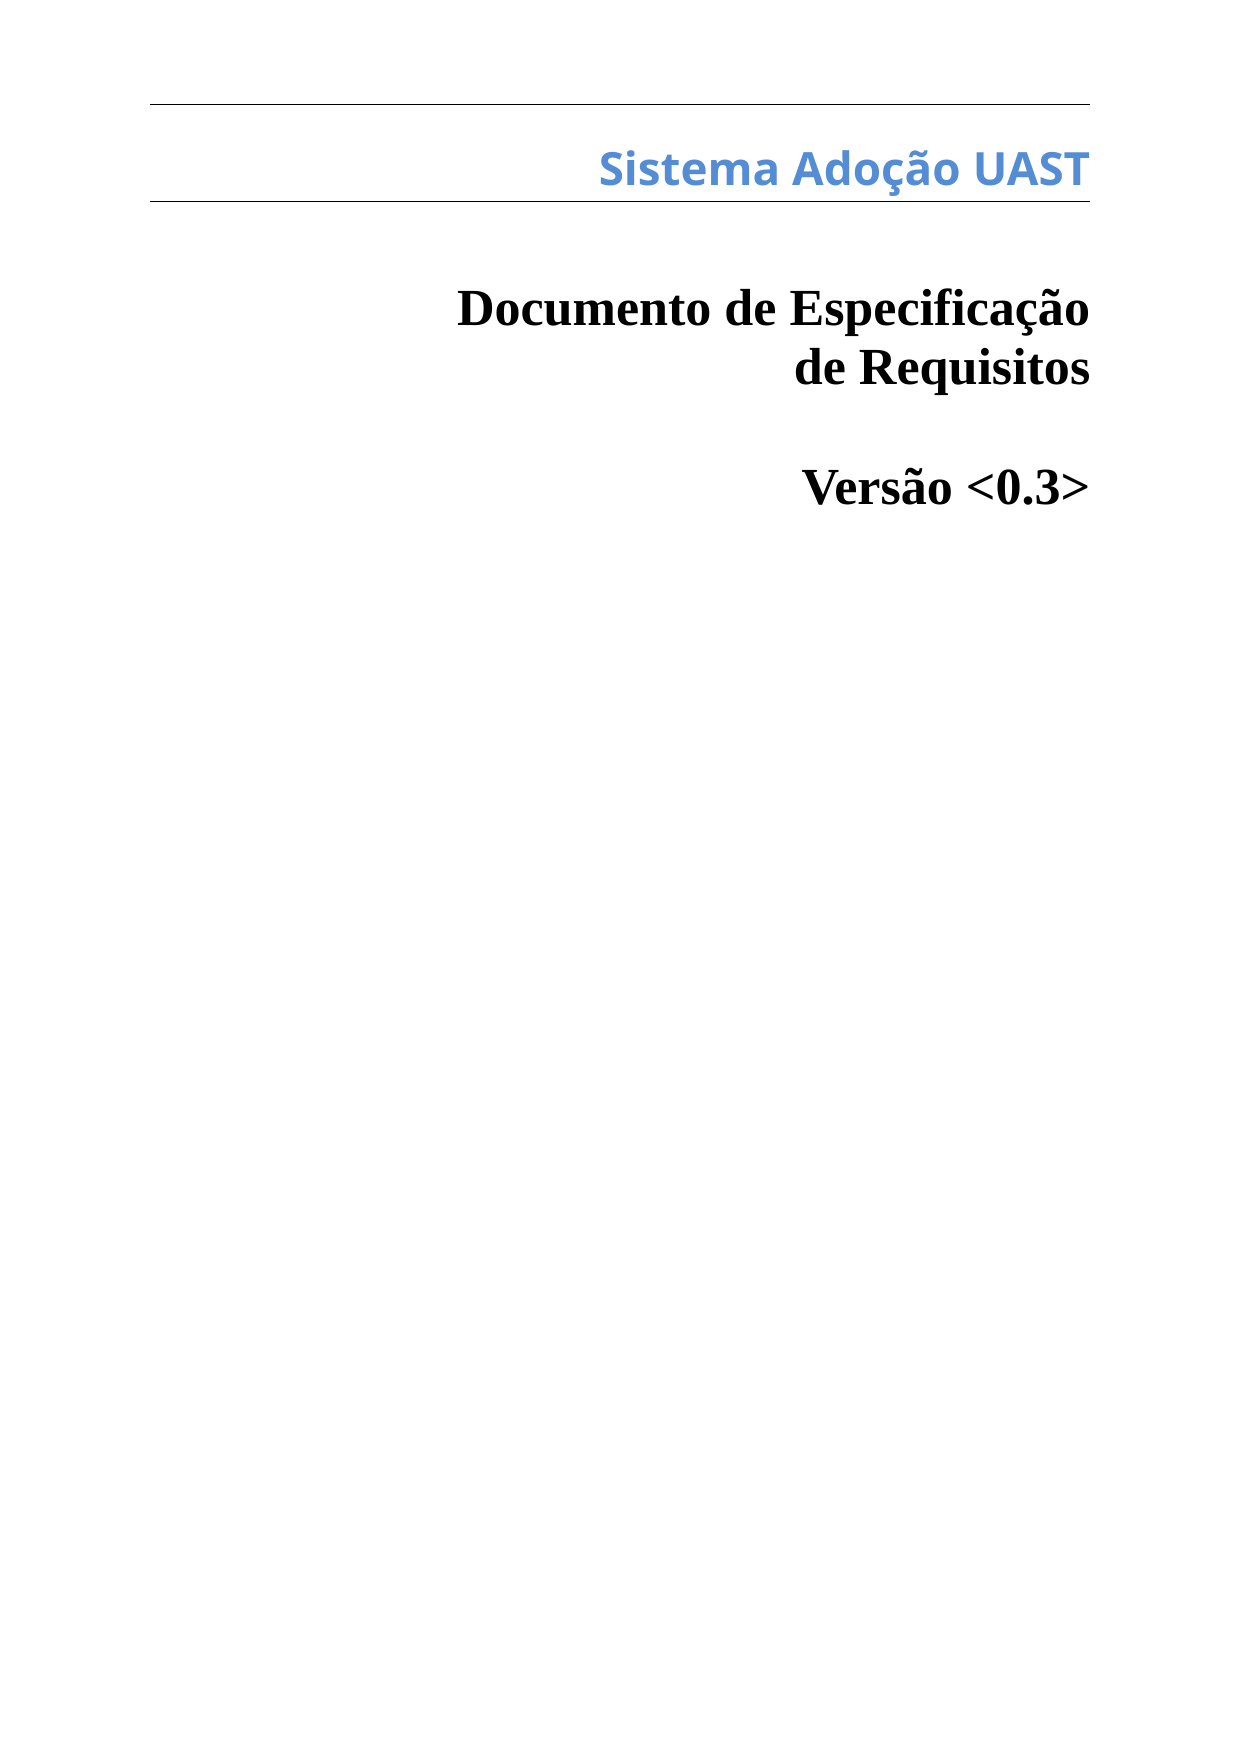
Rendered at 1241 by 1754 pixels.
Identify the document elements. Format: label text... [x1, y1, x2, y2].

text Documento de Especificação [150, 276, 1090, 336]
text Versão <0.3> [150, 456, 1090, 516]
text de Requisitos [150, 336, 1090, 396]
